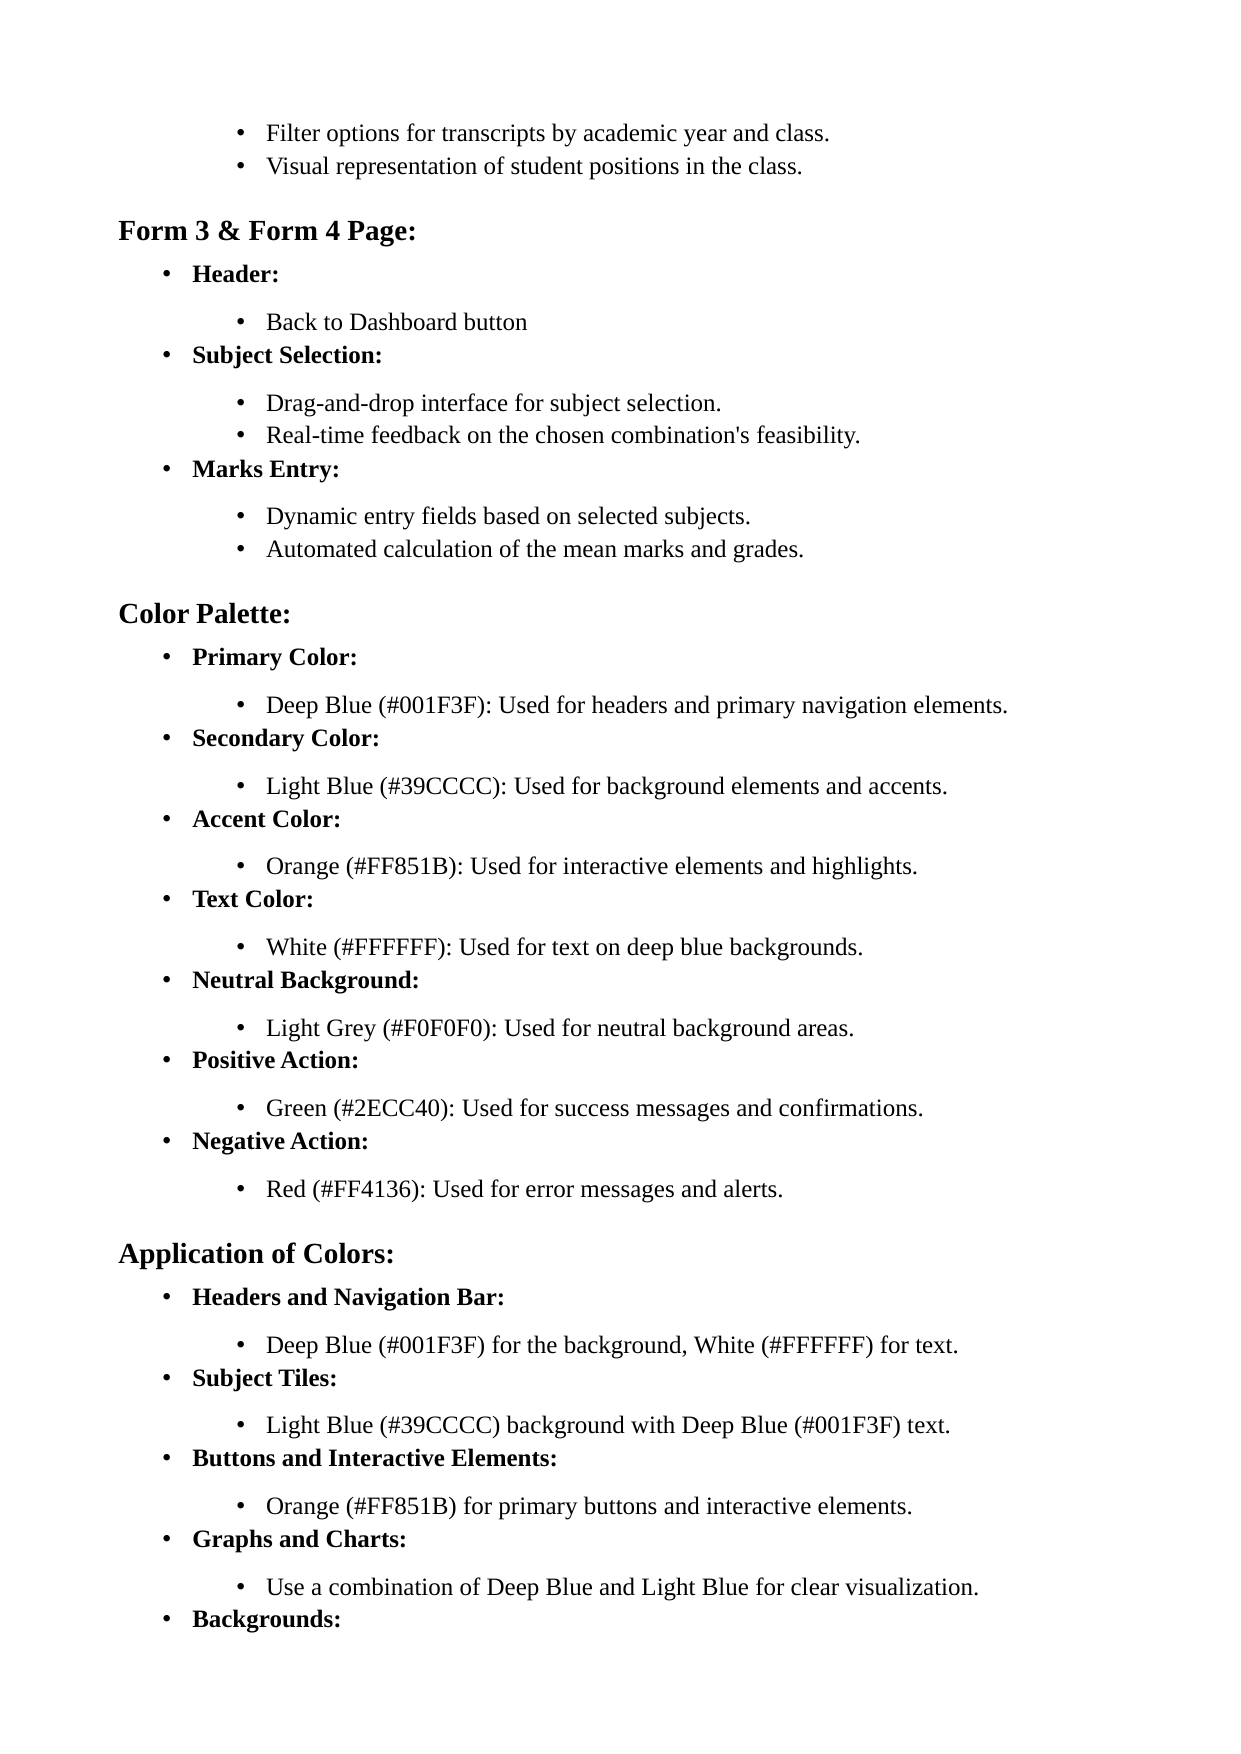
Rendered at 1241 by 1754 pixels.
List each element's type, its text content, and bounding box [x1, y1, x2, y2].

list Visual representation of student positions in the class. [236, 151, 1122, 180]
subtitle Application of Colors: [118, 1236, 1122, 1269]
subtitle Form 3 & Form 4 Page: [118, 213, 1122, 247]
list Header: [162, 259, 1122, 288]
list Subject Selection: [162, 340, 1122, 369]
subtitle Color Palette: [118, 596, 1122, 630]
list Light Blue (#39CCCC): Used for background elements and accents. [236, 771, 1122, 799]
list Back to Dashboard button [236, 307, 1122, 336]
list Graphs and Charts: [162, 1524, 1122, 1553]
list Automated calculation of the mean marks and grades. [236, 534, 1122, 563]
list Positive Action: [162, 1046, 1122, 1074]
list Orange (#FF851B): Used for interactive elements and highlights. [236, 851, 1122, 880]
list Use a combination of Deep Blue and Light Blue for clear visualization. [236, 1572, 1122, 1600]
list Negative Action: [162, 1126, 1122, 1155]
list Text Color: [162, 884, 1122, 913]
list Backgrounds: [162, 1604, 1122, 1633]
list Light Grey (#F0F0F0): Used for neutral background areas. [236, 1013, 1122, 1041]
list Orange (#FF851B) for primary buttons and interactive elements. [236, 1491, 1122, 1520]
list Buttons and Interactive Elements: [162, 1443, 1122, 1472]
list Filter options for transcripts by academic year and class. [236, 118, 1122, 147]
list Accent Color: [162, 804, 1122, 832]
list Green (#2ECC40): Used for success messages and confirmations. [236, 1093, 1122, 1122]
list Neutral Background: [162, 965, 1122, 994]
list Marks Entry: [162, 454, 1122, 482]
list Light Blue (#39CCCC) background with Deep Blue (#001F3F) text. [236, 1410, 1122, 1439]
list Drag-and-drop interface for subject selection. [236, 388, 1122, 416]
list Deep Blue (#001F3F): Used for headers and primary navigation elements. [236, 690, 1122, 719]
list Primary Color: [162, 642, 1122, 671]
list Red (#FF4136): Used for error messages and alerts. [236, 1174, 1122, 1203]
list Subject Tiles: [162, 1363, 1122, 1391]
list Secondary Color: [162, 723, 1122, 752]
list Deep Blue (#001F3F) for the background, White (#FFFFFF) for text. [236, 1330, 1122, 1358]
list Real-time feedback on the chosen combination's feasibility. [236, 421, 1122, 449]
list Dynamic entry fields based on selected subjects. [236, 501, 1122, 530]
list White (#FFFFFF): Used for text on deep blue backgrounds. [236, 932, 1122, 961]
list Headers and Navigation Bar: [162, 1282, 1122, 1311]
